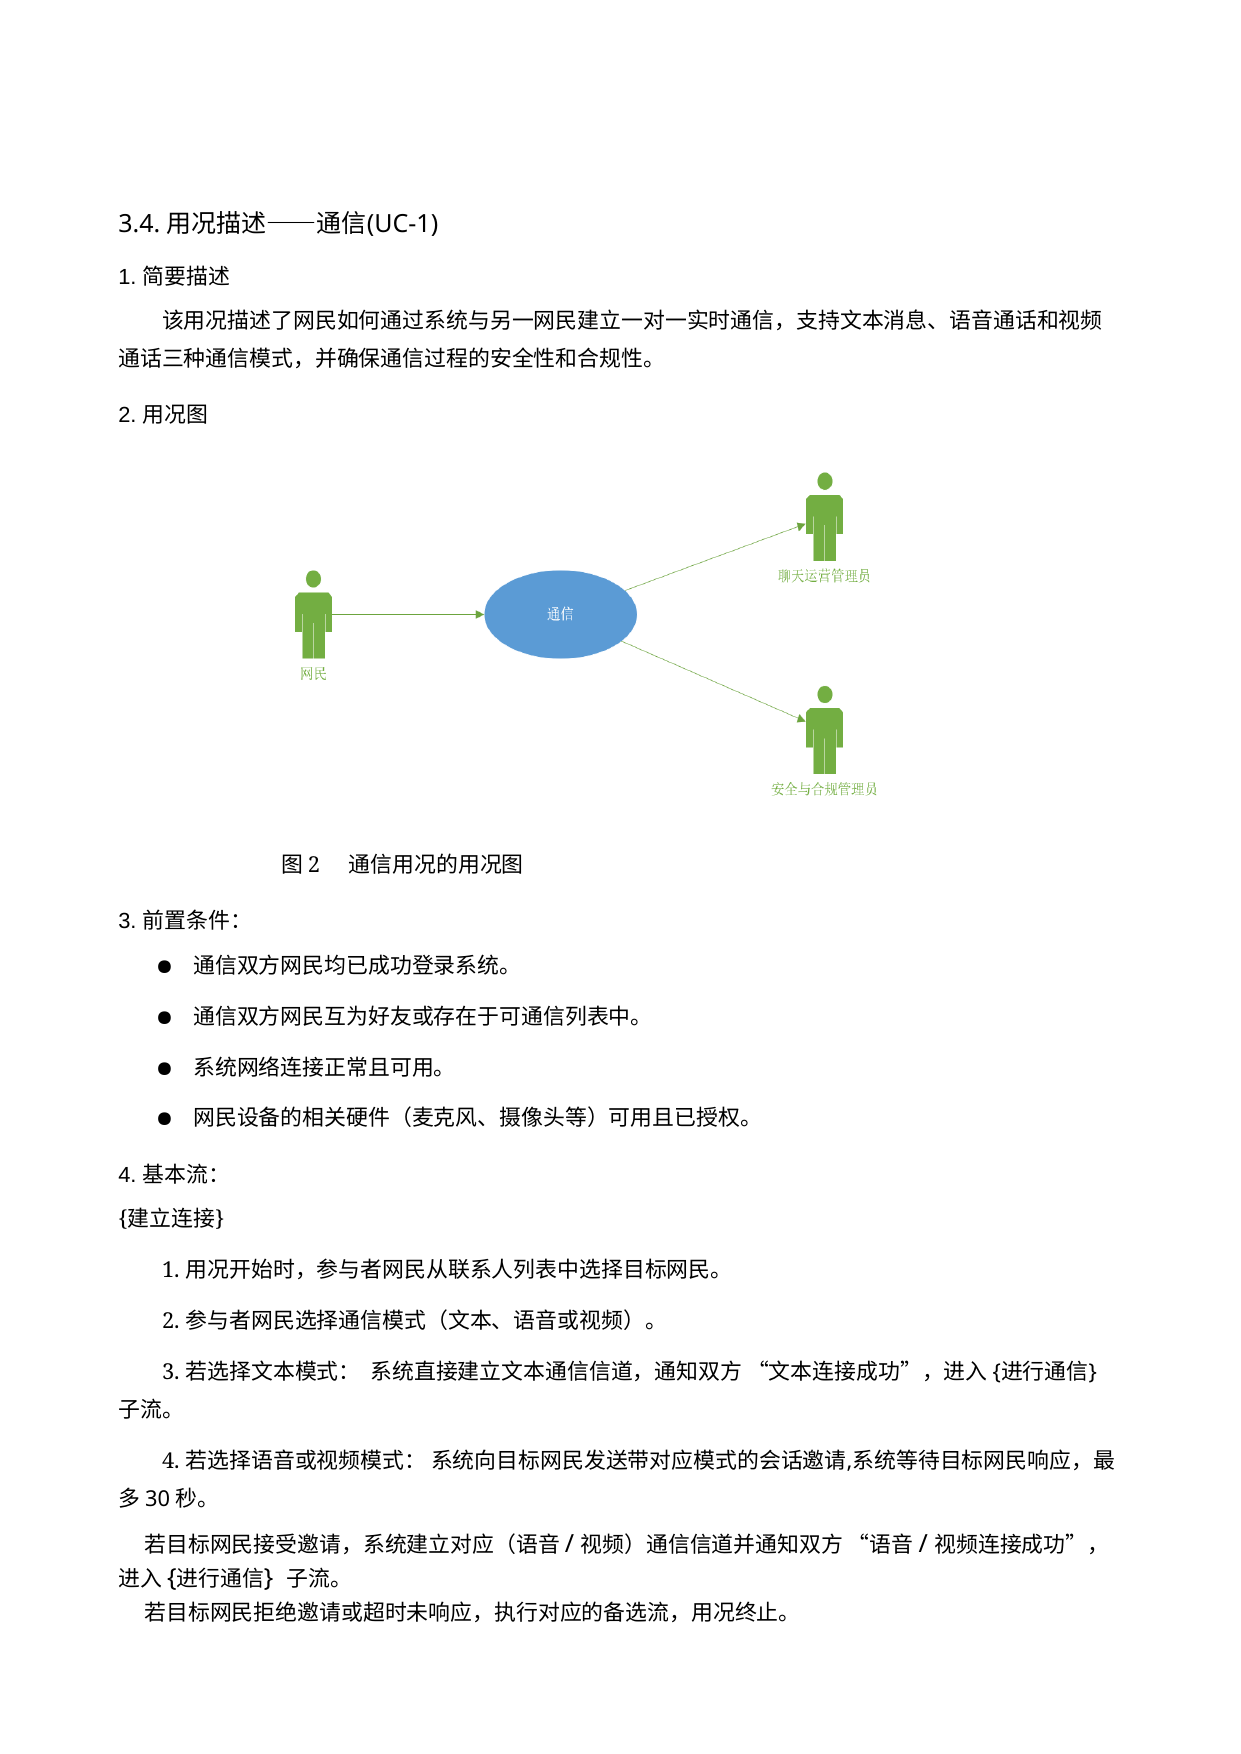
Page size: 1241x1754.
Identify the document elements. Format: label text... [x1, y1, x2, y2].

subtitle 简要描述 [118, 259, 1122, 291]
list 系统网络连接正常且可用。 [156, 1049, 1122, 1081]
text 该用况描述了网民如何通过系统与另一网民建立一对一实时通信，支持文本消息、语音通话和视频通话三种通信模式，并确保通信过程的安全性和合规性。 [118, 303, 1122, 373]
list 通信双方网民均已成功登录系统。 [156, 948, 1122, 979]
text 1. 用况开始时，参与者网民从联系人列表中选择目标网民。 [118, 1252, 1122, 1284]
text 若目标网民接受邀请，系统建立对应（语音 / 视频）通信信道并通知双方 “语音 / 视频连接成功”，进入 {进行通信} 子流。 [118, 1526, 1122, 1594]
text 图2 通信用况的用况图 [118, 442, 1122, 879]
text 若目标网民拒绝邀请或超时未响应，执行对应的备选流，用况终止。 [118, 1594, 1122, 1628]
subtitle 用况图 [118, 397, 1122, 429]
text 2. 参与者网民选择通信模式（文本、语音或视频）。 [118, 1303, 1122, 1335]
text {建立连接} [118, 1201, 1122, 1233]
picture [248, 452, 888, 829]
text 4. 若选择语音或视频模式： 系统向目标网民发送带对应模式的会话邀请,系统等待目标网民响应，最多 30 秒。 [118, 1443, 1122, 1513]
subtitle 基本流： [118, 1157, 1122, 1188]
subtitle 前置条件： [118, 903, 1122, 935]
text 3. 若选择文本模式： 系统直接建立文本通信信道，通知双方 “文本连接成功”，进入 {进行通信} 子流。 [118, 1354, 1122, 1424]
subtitle 用况描述——通信(UC-1) [118, 204, 1122, 240]
list 通信双方网民互为好友或存在于可通信列表中。 [156, 999, 1122, 1030]
list 网民设备的相关硬件（麦克风、摄像头等）可用且已授权。 [156, 1100, 1122, 1132]
